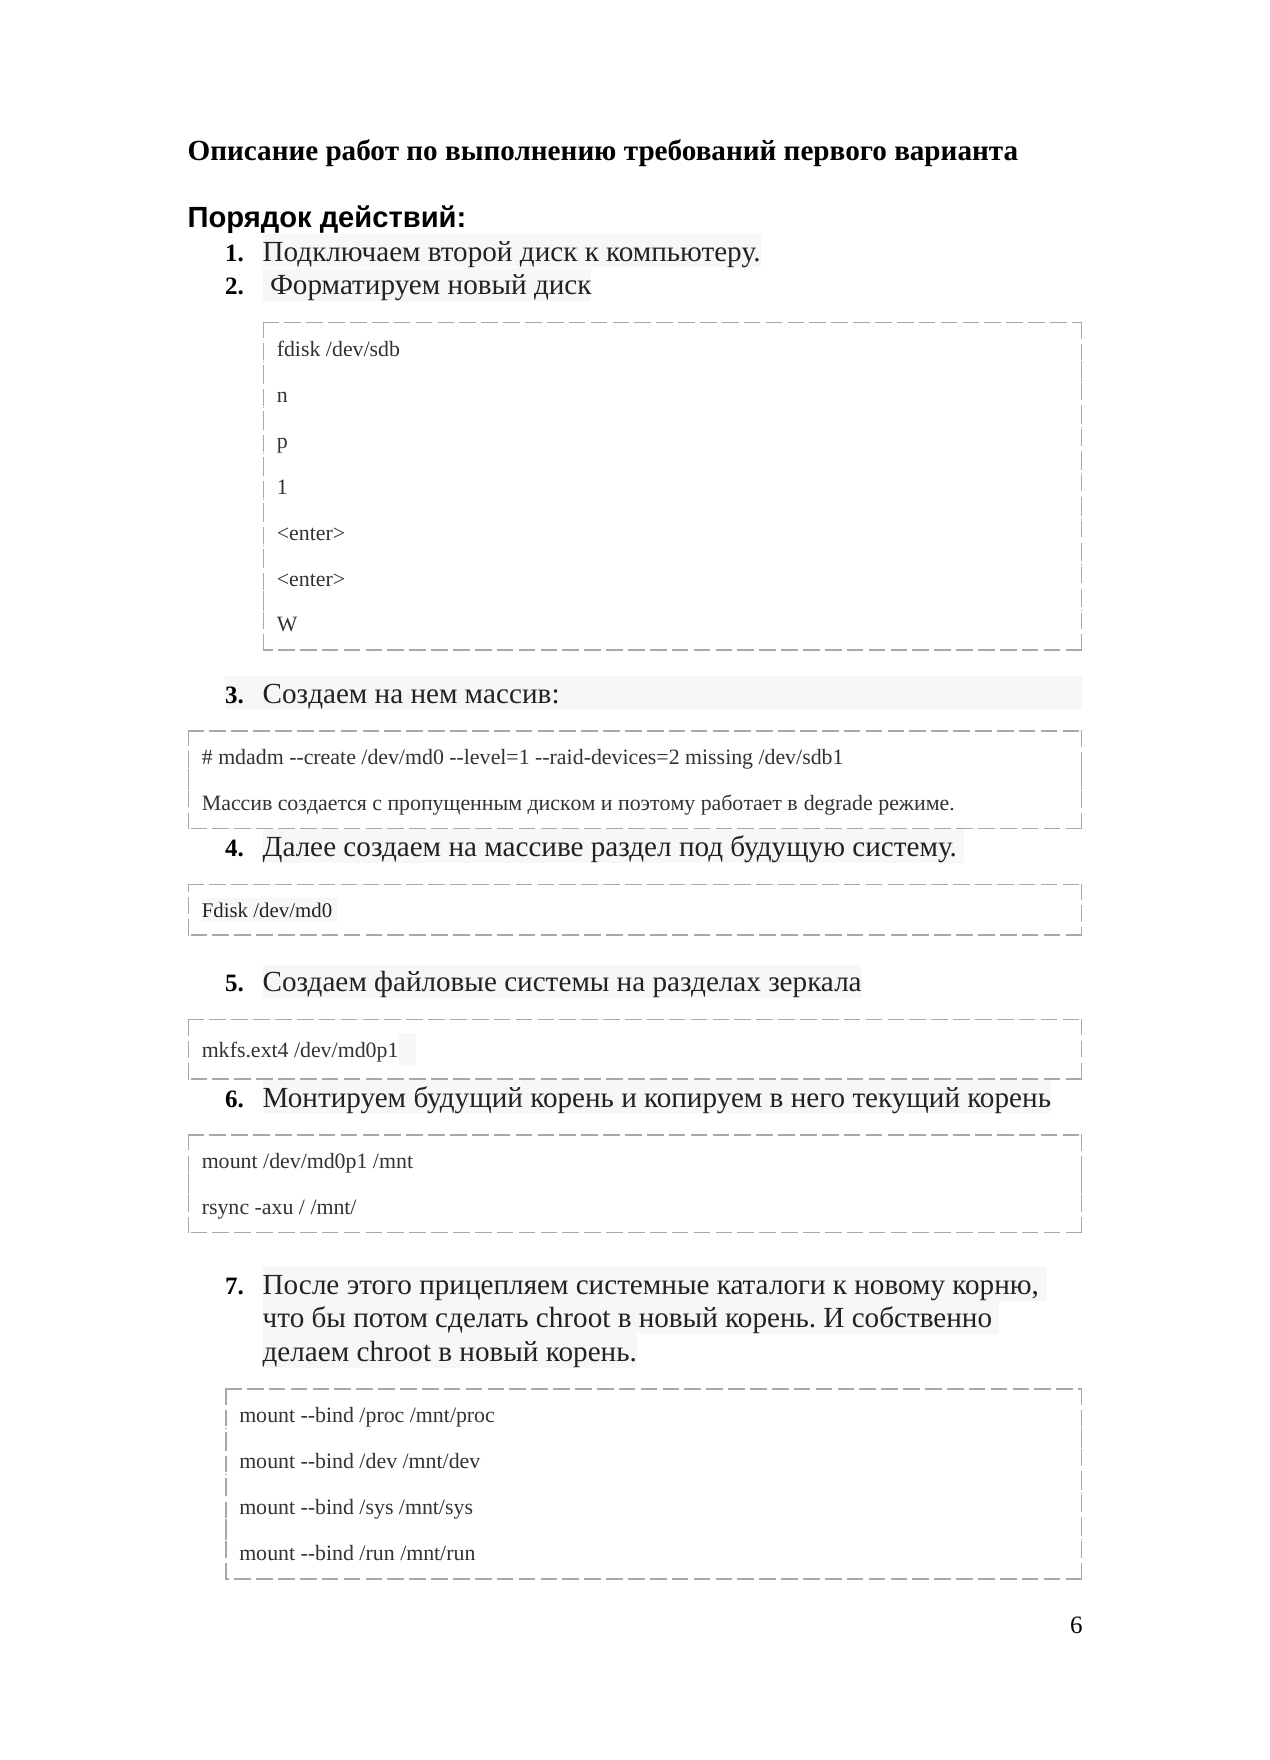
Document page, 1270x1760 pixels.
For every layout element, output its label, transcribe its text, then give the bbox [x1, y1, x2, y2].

text W [262, 597, 1082, 651]
text Fdisk /dev/md0 [187, 883, 1082, 936]
text p [262, 414, 1082, 453]
text Массив создается с пропущенным диском и поэтому работает в degrade режиме. [187, 776, 1082, 829]
text mount --bind /proc /mnt/proc [225, 1388, 1082, 1428]
text fdisk /dev/sdb [262, 322, 1082, 361]
subtitle Описание работ по выполнению требований первого варианта [187, 133, 1082, 167]
list Создаем на нем массив: [225, 676, 1082, 709]
text # mdadm --create /dev/md0 --level=1 --raid-devices=2 missing /dev/sdb1 [187, 730, 1082, 769]
list Создаем файловые системы на разделах зеркала [225, 964, 1082, 998]
list Форматируем новый диск [225, 267, 1082, 301]
text rsync -axu / /mnt/ [187, 1180, 1082, 1233]
text n [262, 368, 1082, 407]
text mount --bind /dev /mnt/dev [225, 1434, 1082, 1473]
text <enter> [262, 506, 1082, 545]
list После этого прицепляем системные каталоги к новому корню, что бы потом сделать chroot в новый корень. И собственно делаем chroot в новый корень. [225, 1267, 1082, 1368]
list Далее создаем на массиве раздел под будущую систему. [225, 829, 1082, 863]
list Подключаем второй диск к компьютеру. [225, 234, 1082, 267]
text mkfs.ext4 /dev/md0p1 [187, 1019, 1082, 1080]
text mount /dev/md0p1 /mnt [187, 1134, 1082, 1173]
text mount --bind /sys /mnt/sys [225, 1480, 1082, 1519]
text <enter> [262, 551, 1082, 591]
text 1 [262, 459, 1082, 499]
subtitle Порядок действий: [187, 200, 1082, 234]
list Монтируем будущий корень и копируем в него текущий корень [225, 1080, 1082, 1113]
text mount --bind /run /mnt/run [225, 1526, 1082, 1579]
